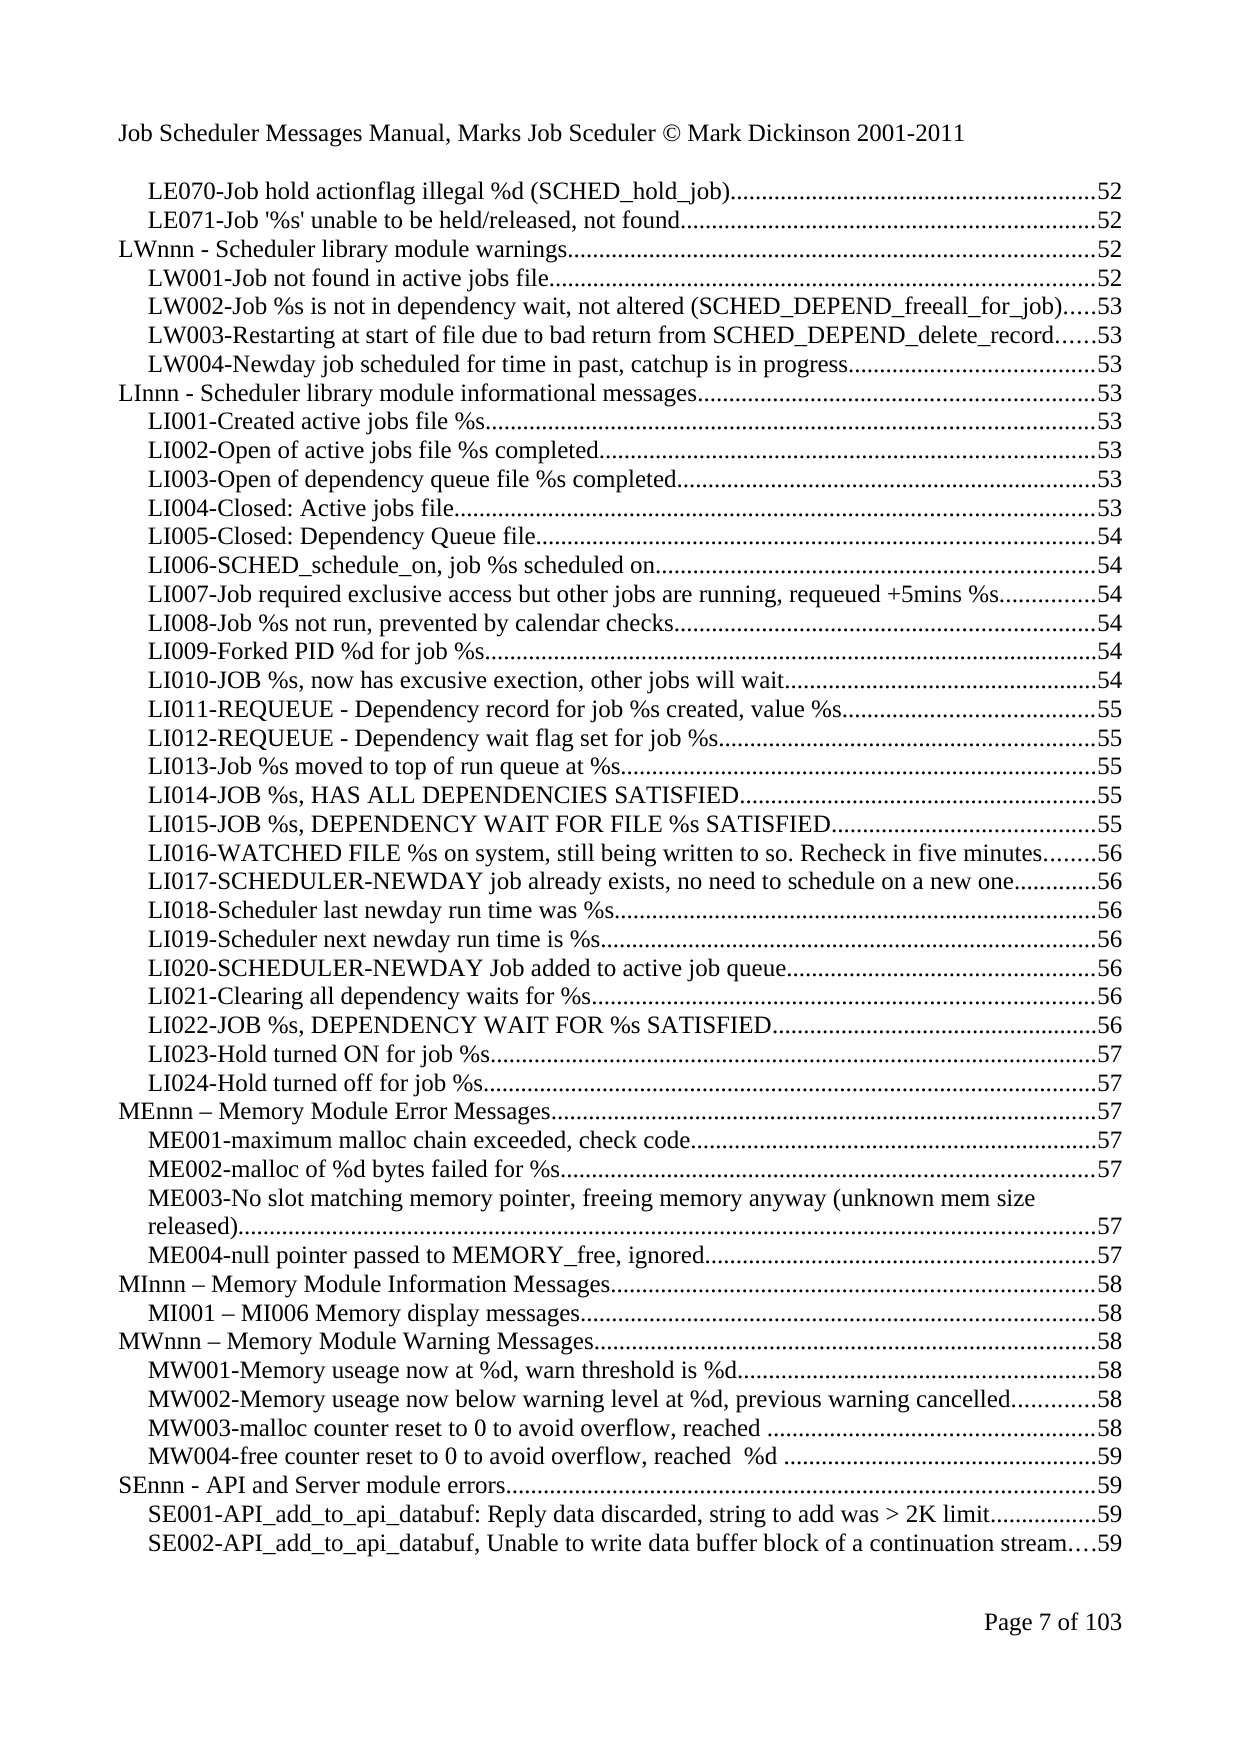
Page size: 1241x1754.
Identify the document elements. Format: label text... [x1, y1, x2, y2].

text LI008-Job %s not run, prevented by calendar checks 54 [148, 608, 1122, 636]
text LI020-SCHEDULER-NEWDAY Job added to active job queue 56 [148, 953, 1122, 981]
text MW003-malloc counter reset to 0 to avoid overflow, reached 58 [148, 1413, 1122, 1441]
text SE001-API_add_to_api_databuf: Reply data discarded, string to add was > 2K limit 59 [148, 1499, 1122, 1528]
text LI013-Job %s moved to top of run queue at %s 55 [148, 751, 1122, 780]
text LW002-Job %s is not in dependency wait, not altered (SCHED_DEPEND_freeall_for_job) 53 [148, 291, 1122, 320]
text LI005-Closed: Dependency Queue file 54 [148, 521, 1122, 550]
text LW003-Restarting at start of file due to bad return from SCHED_DEPEND_delete_record 53 [148, 320, 1122, 349]
text LI019-Scheduler next newday run time is %s 56 [148, 924, 1122, 953]
text LI002-Open of active jobs file %s completed 53 [148, 435, 1122, 464]
text LI001-Created active jobs file %s 53 [148, 406, 1122, 435]
text MW002-Memory useage now below warning level at %d, previous warning cancelled 58 [148, 1384, 1122, 1413]
text LI012-REQUEUE - Dependency wait flag set for job %s 55 [148, 723, 1122, 751]
text LI016-WATCHED FILE %s on system, still being written to so. Recheck in five minutes 56 [148, 838, 1122, 866]
text MI001 – MI006 Memory display messages 58 [148, 1298, 1122, 1326]
text MEnnn – Memory Module Error Messages 57 [118, 1096, 1122, 1125]
text LI009-Forked PID %d for job %s 54 [148, 636, 1122, 665]
text LI022-JOB %s, DEPENDENCY WAIT FOR %s SATISFIED 56 [148, 1010, 1122, 1039]
text LInnn - Scheduler library module informational messages 53 [118, 378, 1122, 406]
text LI011-REQUEUE - Dependency record for job %s created, value %s 55 [148, 694, 1122, 723]
text LI023-Hold turned ON for job %s 57 [148, 1039, 1122, 1068]
text SEnnn - API and Server module errors 59 [118, 1470, 1122, 1499]
text MW001-Memory useage now at %d, warn threshold is %d 58 [148, 1355, 1122, 1384]
text LI014-JOB %s, HAS ALL DEPENDENCIES SATISFIED 55 [148, 780, 1122, 809]
text LWnnn - Scheduler library module warnings 52 [118, 234, 1122, 263]
text MW004-free counter reset to 0 to avoid overflow, reached %d 59 [148, 1441, 1122, 1470]
text LI021-Clearing all dependency waits for %s 56 [148, 981, 1122, 1010]
text LI015-JOB %s, DEPENDENCY WAIT FOR FILE %s SATISFIED 55 [148, 809, 1122, 838]
text LW004-Newday job scheduled for time in past, catchup is in progress 53 [148, 349, 1122, 378]
text LI004-Closed: Active jobs file 53 [148, 493, 1122, 521]
text LI007-Job required exclusive access but other jobs are running, requeued +5mins %s 54 [148, 579, 1122, 608]
text LI024-Hold turned off for job %s 57 [148, 1068, 1122, 1096]
text ME004-null pointer passed to MEMORY_free, ignored 57 [148, 1240, 1122, 1269]
text ME001-maximum malloc chain exceeded, check code 57 [148, 1125, 1122, 1154]
text LE070-Job hold actionflag illegal %d (SCHED_hold_job) 52 [148, 176, 1122, 205]
text LI003-Open of dependency queue file %s completed 53 [148, 464, 1122, 493]
text SE002-API_add_to_api_databuf, Unable to write data buffer block of a continuation stream 59 [148, 1528, 1122, 1556]
text ME002-malloc of %d bytes failed for %s 57 [148, 1154, 1122, 1183]
text MWnnn – Memory Module Warning Messages 58 [118, 1326, 1122, 1355]
text LI010-JOB %s, now has excusive exection, other jobs will wait 54 [148, 665, 1122, 694]
text ME003-No slot matching memory pointer, freeing memory anyway (unknown mem size released) 57 [148, 1183, 1122, 1240]
text LI018-Scheduler last newday run time was %s 56 [148, 895, 1122, 924]
text LI017-SCHEDULER-NEWDAY job already exists, no need to schedule on a new one 56 [148, 866, 1122, 895]
text LW001-Job not found in active jobs file 52 [148, 263, 1122, 291]
text LE071-Job '%s' unable to be held/released, not found 52 [148, 205, 1122, 234]
text MInnn – Memory Module Information Messages 58 [118, 1269, 1122, 1298]
text LI006-SCHED_schedule_on, job %s scheduled on 54 [148, 550, 1122, 579]
